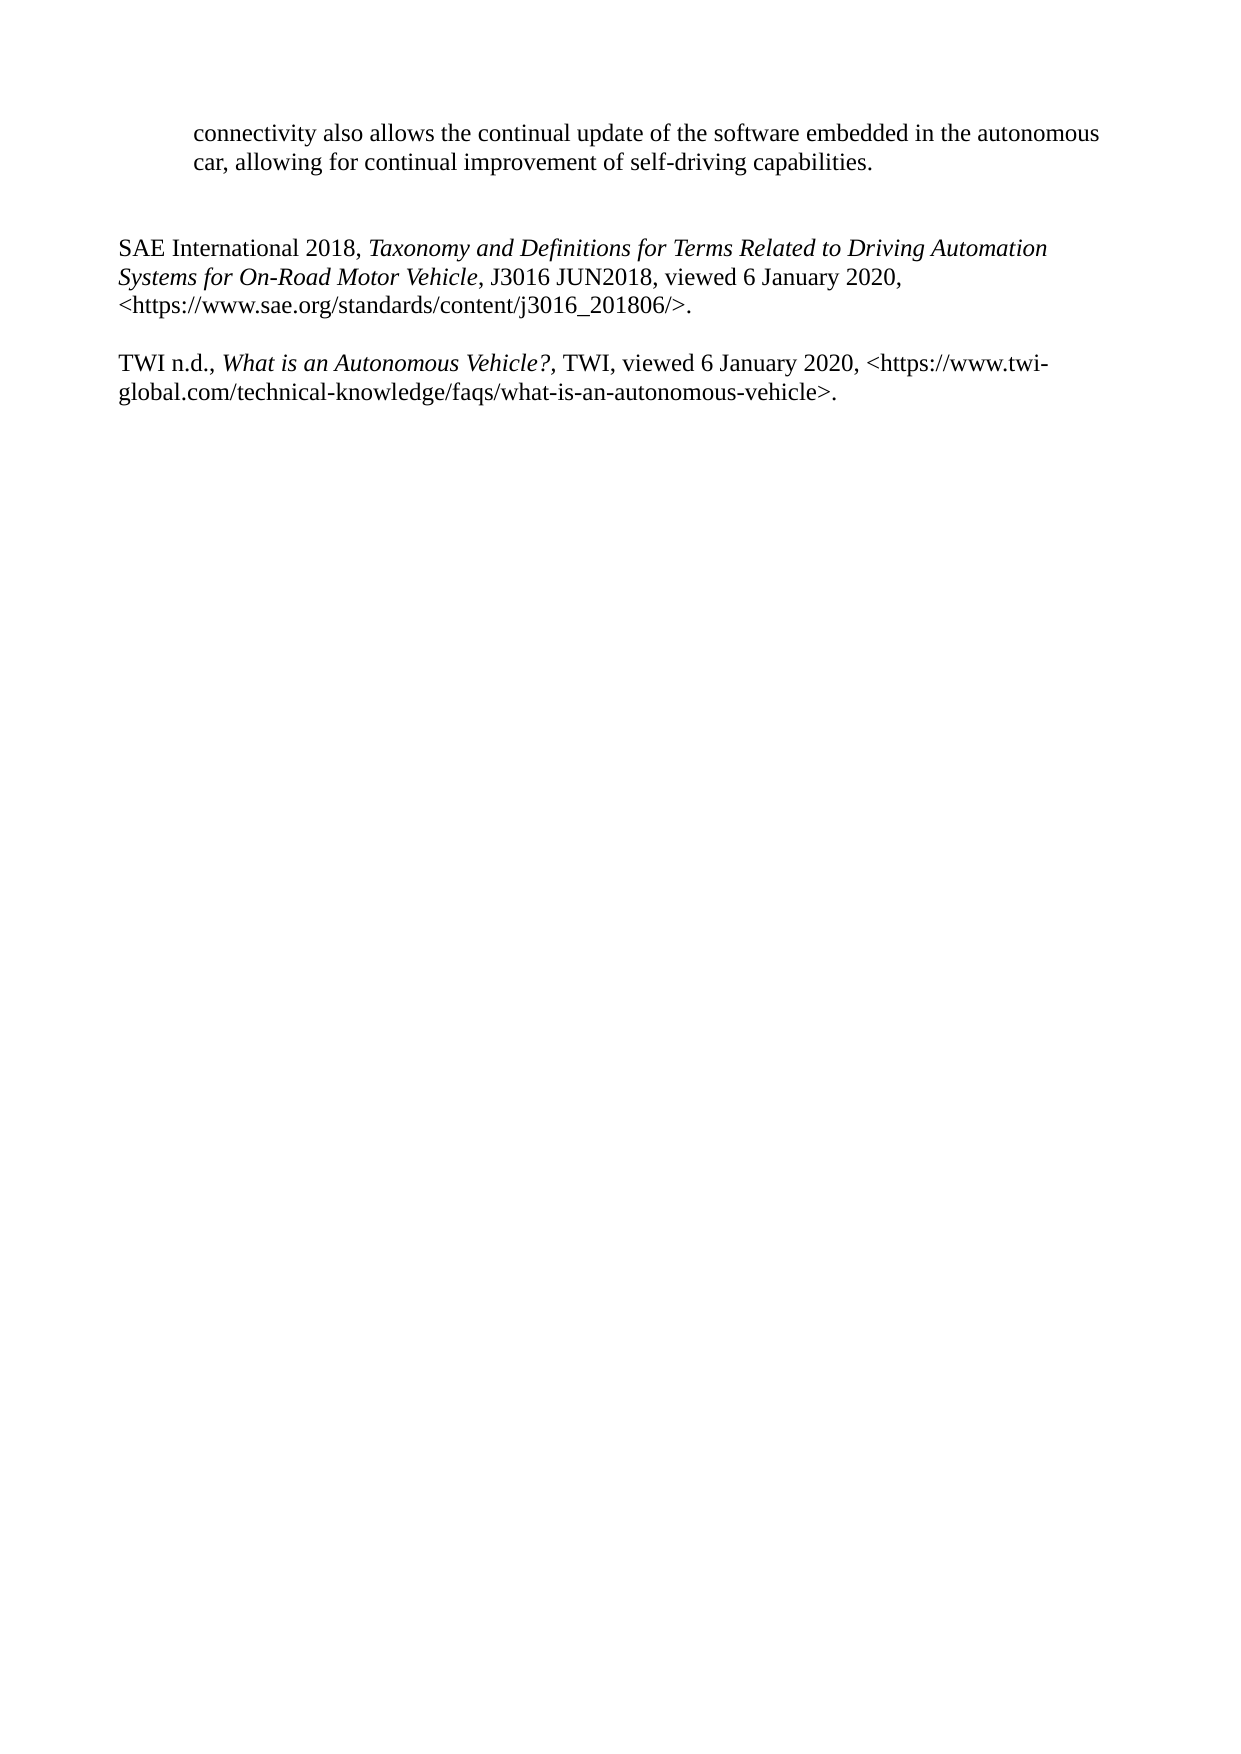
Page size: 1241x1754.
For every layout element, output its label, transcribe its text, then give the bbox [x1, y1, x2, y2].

text TWI n.d., What is an Autonomous Vehicle?, TWI, viewed 6 January 2020, <https://www.twi-global.com/technical-knowledge/faqs/what-is-an-autonomous-vehicle>. [118, 348, 1122, 406]
list connectivity also allows the continual update of the software embedded in the autonomous car, allowing for continual improvement of self-driving capabilities. [156, 118, 1122, 176]
text SAE International 2018, Taxonomy and Definitions for Terms Related to Driving Automation Systems for On-Road Motor Vehicle, J3016 JUN2018, viewed 6 January 2020, <https://www.sae.org/standards/content/j3016_201806/>. [118, 233, 1122, 319]
